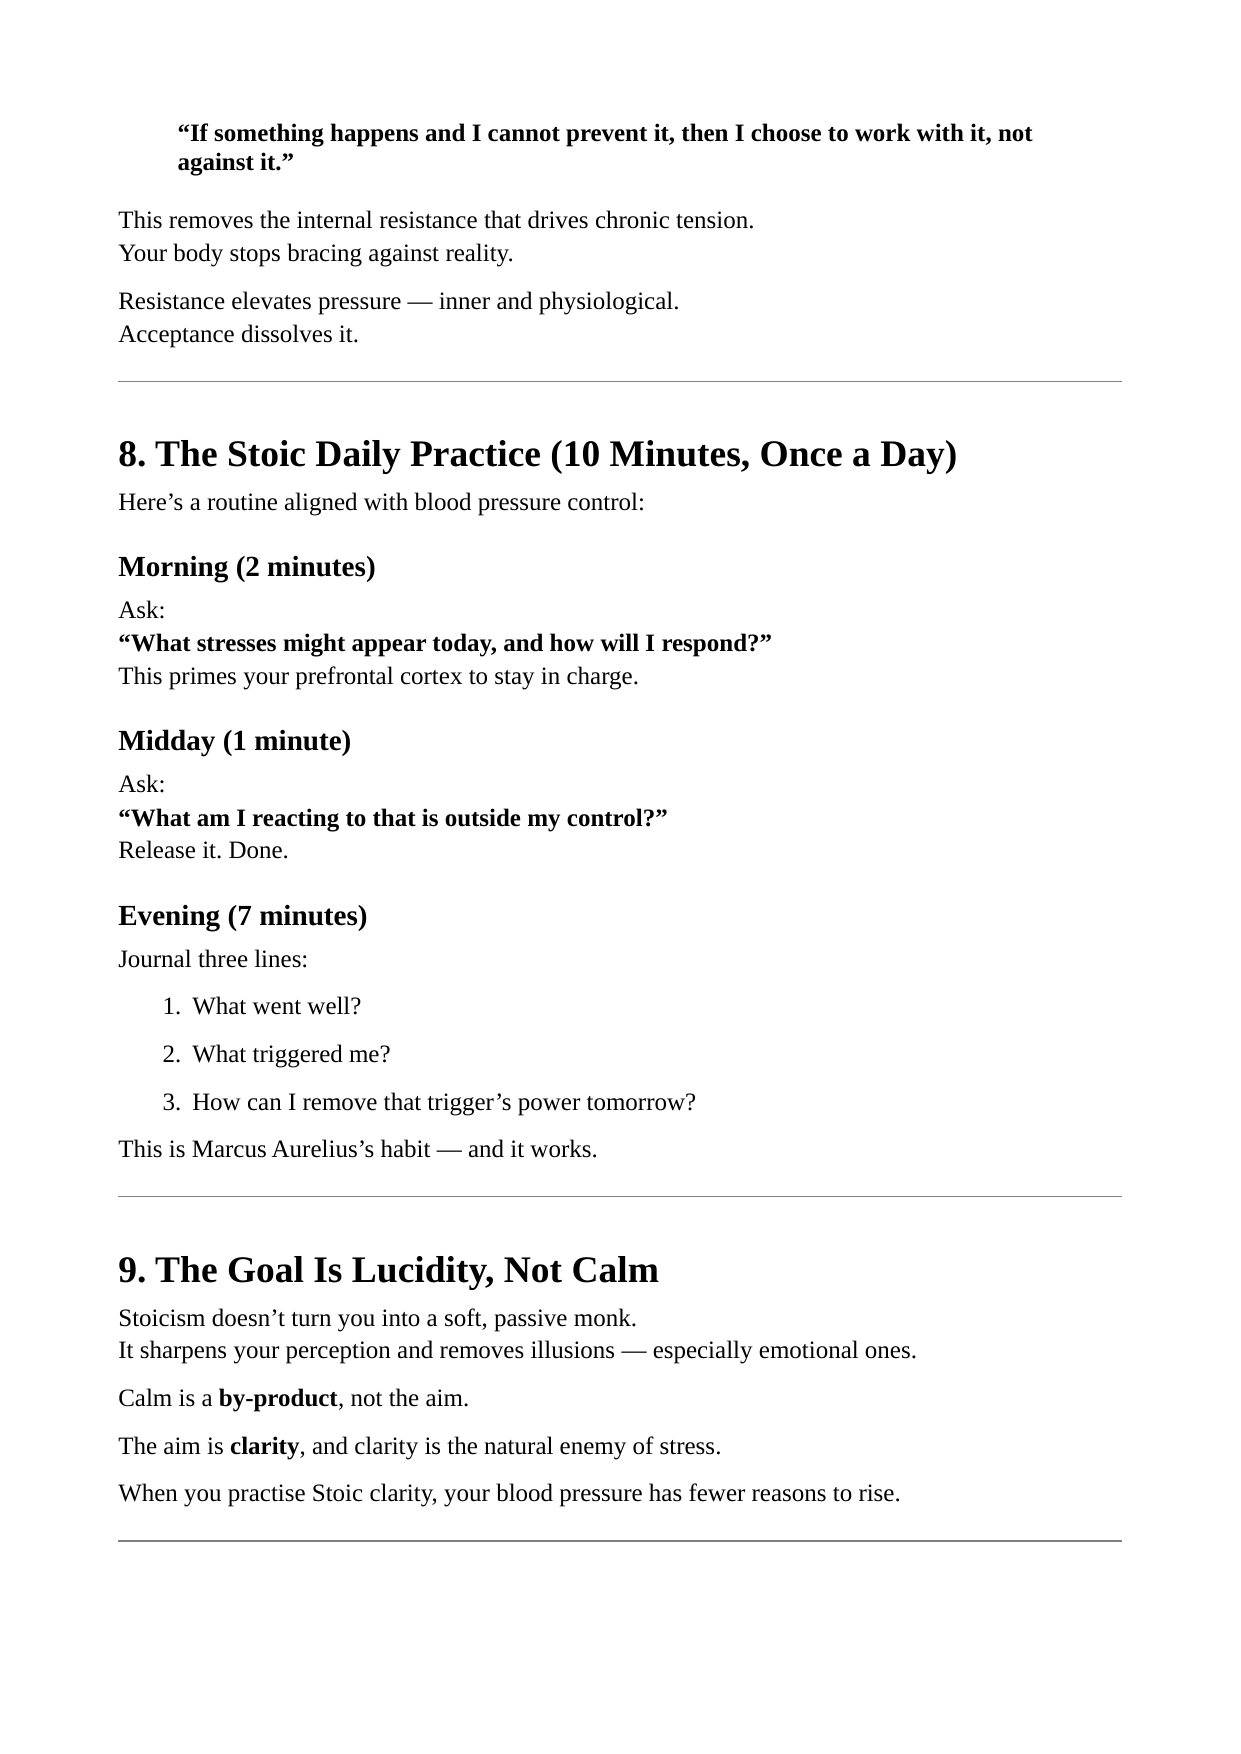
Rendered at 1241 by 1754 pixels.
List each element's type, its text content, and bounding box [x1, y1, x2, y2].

list How can I remove that trigger’s power tomorrow? [162, 1087, 1122, 1115]
text Ask: “What stresses might appear today, and how will I respond?” This primes your prefrontal cortex to stay in charge. [118, 595, 1122, 690]
text Ask: “What am I reacting to that is outside my control?” Release it. Done. [118, 769, 1122, 864]
list What went well? [162, 991, 1122, 1020]
text This is Marcus Aurelius’s habit — and it works. [118, 1134, 1122, 1163]
text Stoicism doesn’t turn you into a soft, passive monk. It sharpens your perception and removes illusions — especially emotional ones. [118, 1303, 1122, 1364]
list What triggered me? [162, 1039, 1122, 1068]
subtitle 9. The Goal Is Lucidity, Not Calm [118, 1247, 1122, 1290]
text The aim is clarity, and clarity is the natural enemy of stress. [118, 1431, 1122, 1459]
subtitle Evening (7 minutes) [118, 898, 1122, 931]
text Calm is a by-product, not the aim. [118, 1383, 1122, 1412]
text This removes the internal resistance that drives chronic tension. Your body stops bracing against reality. [118, 205, 1122, 267]
subtitle 8. The Stoic Daily Practice (10 Minutes, Once a Day) [118, 431, 1122, 474]
text “If something happens and I cannot prevent it, then I choose to work with it, not against it.” [177, 118, 1063, 176]
subtitle Morning (2 minutes) [118, 549, 1122, 583]
text Resistance elevates pressure — inner and physiological. Acceptance dissolves it. [118, 286, 1122, 347]
text Journal three lines: [118, 944, 1122, 973]
subtitle Midday (1 minute) [118, 723, 1122, 757]
text Here’s a routine aligned with blood pressure control: [118, 487, 1122, 516]
text When you practise Stoic clarity, your blood pressure has fewer reasons to rise. [118, 1478, 1122, 1507]
